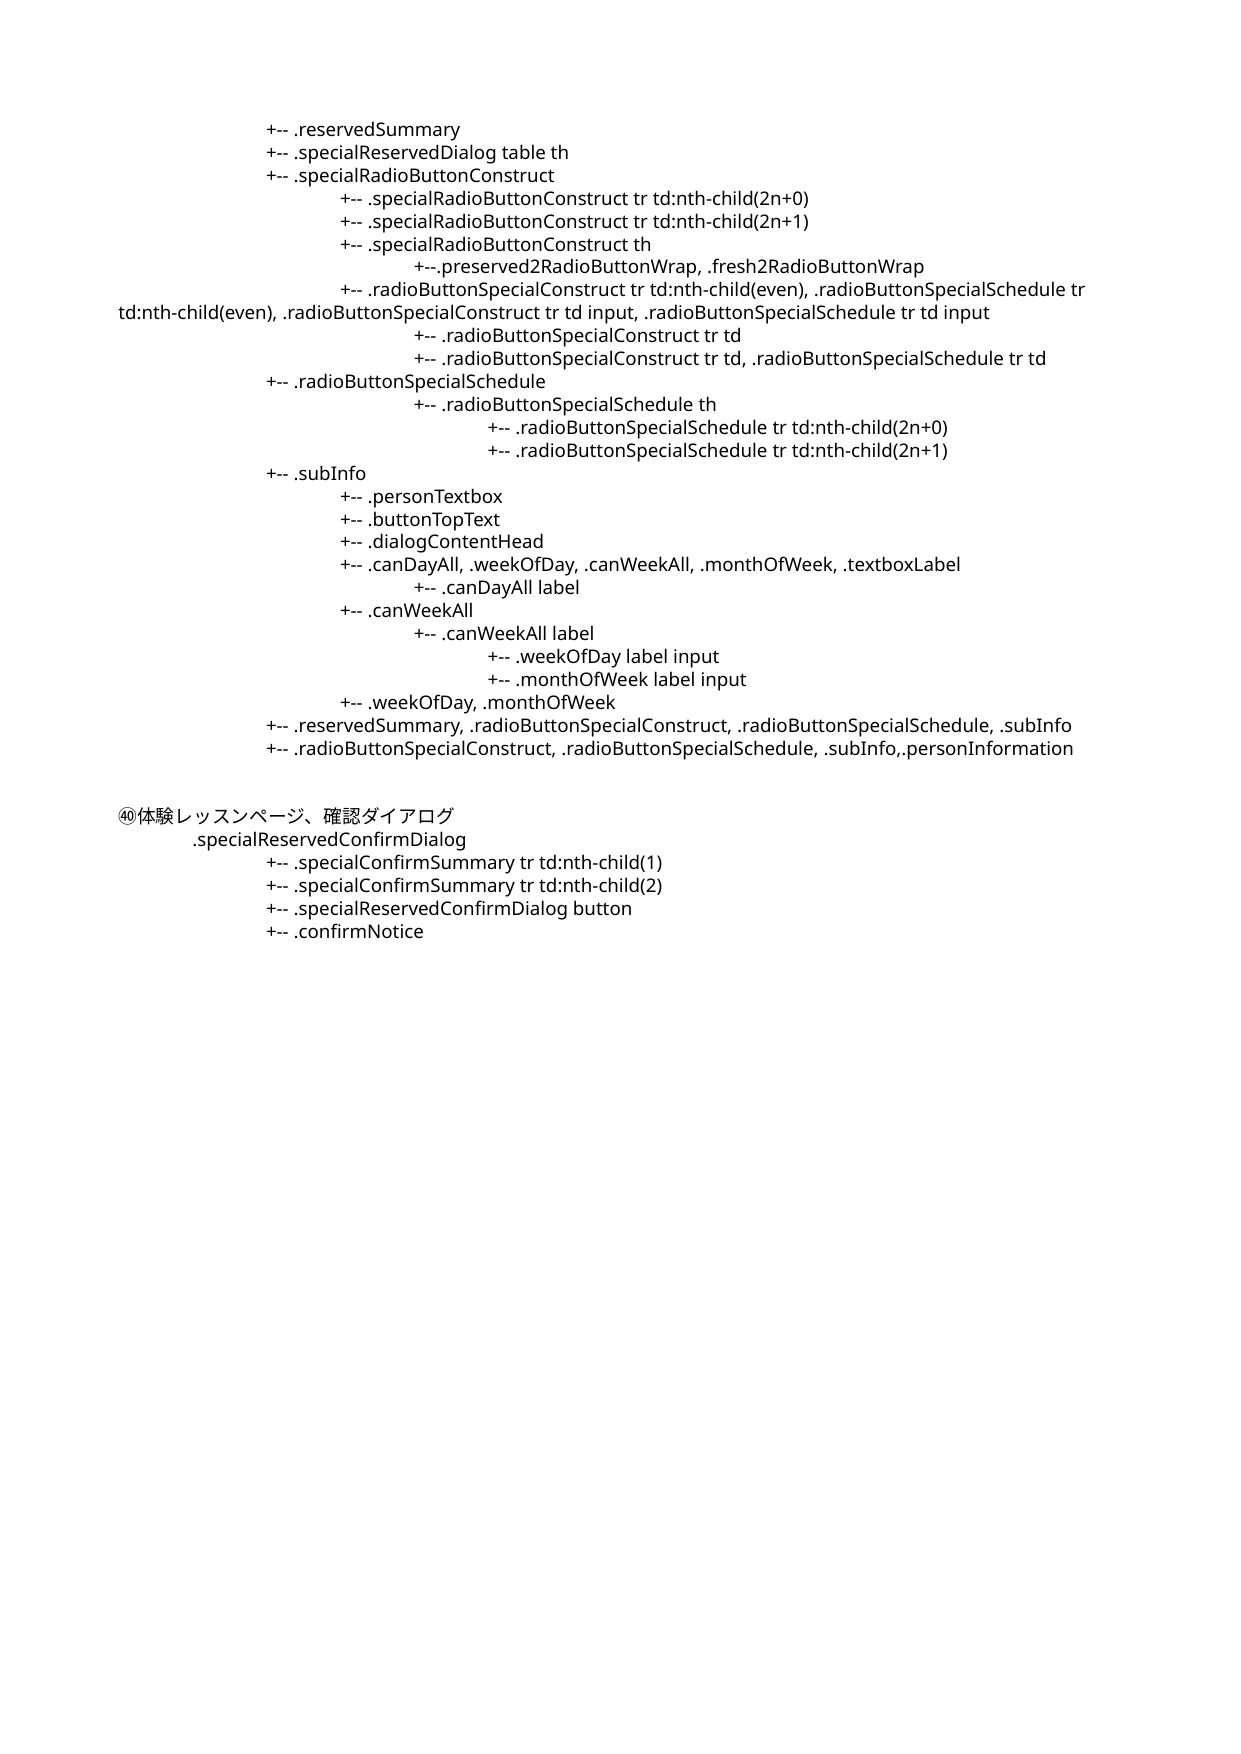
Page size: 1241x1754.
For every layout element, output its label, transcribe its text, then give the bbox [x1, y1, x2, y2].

text +-- .subInfo [118, 462, 1122, 485]
text .specialReservedConfirmDialog [118, 828, 1122, 851]
text +-- .specialReservedConfirmDialog button [118, 897, 1122, 920]
text +-- .monthOfWeek label input [118, 668, 1122, 691]
text +-- .canDayAll label [118, 576, 1122, 599]
text +-- .specialRadioButtonConstruct th [118, 233, 1122, 256]
text +-- .radioButtonSpecialSchedule tr td:nth-child(2n+1) [118, 439, 1122, 462]
text +-- .specialReservedDialog table th [118, 141, 1122, 164]
text +--.preserved2RadioButtonWrap, .fresh2RadioButtonWrap [118, 256, 1122, 278]
text +-- .canDayAll, .weekOfDay, .canWeekAll, .monthOfWeek, .textboxLabel [118, 553, 1122, 576]
text +-- .dialogContentHead [118, 531, 1122, 553]
text +-- .specialConfirmSummary tr td:nth-child(1) [118, 851, 1122, 874]
text +-- .specialRadioButtonConstruct tr td:nth-child(2n+0) [118, 187, 1122, 210]
text +-- .confirmNotice [118, 920, 1122, 943]
text +-- .specialRadioButtonConstruct [118, 164, 1122, 187]
text +-- .radioButtonSpecialConstruct tr td [118, 324, 1122, 347]
text +-- .radioButtonSpecialSchedule tr td:nth-child(2n+0) [118, 416, 1122, 439]
text +-- .specialRadioButtonConstruct tr td:nth-child(2n+1) [118, 210, 1122, 233]
text +-- .buttonTopText [118, 508, 1122, 531]
text +-- .weekOfDay label input [118, 645, 1122, 668]
text +-- .radioButtonSpecialSchedule th [118, 393, 1122, 416]
text +-- .personTextbox [118, 485, 1122, 508]
text +-- .radioButtonSpecialConstruct tr td:nth-child(even), .radioButtonSpecialSchedule tr td:nth-child(even), .radioButtonSpecialConstruct tr td input, .radioButtonSpecialSchedule tr td input [118, 278, 1122, 324]
text +-- .radioButtonSpecialConstruct, .radioButtonSpecialSchedule, .subInfo,.personInformation [118, 737, 1122, 760]
text +-- .reservedSummary [118, 118, 1122, 141]
text ㊵体験レッスンページ、確認ダイアログ [118, 806, 1122, 828]
text +-- .radioButtonSpecialConstruct tr td, .radioButtonSpecialSchedule tr td [118, 347, 1122, 370]
text +-- .canWeekAll [118, 599, 1122, 622]
text +-- .canWeekAll label [118, 622, 1122, 645]
text +-- .specialConfirmSummary tr td:nth-child(2) [118, 874, 1122, 897]
text +-- .radioButtonSpecialSchedule [118, 370, 1122, 393]
text +-- .reservedSummary, .radioButtonSpecialConstruct, .radioButtonSpecialSchedule, .subInfo [118, 714, 1122, 737]
text +-- .weekOfDay, .monthOfWeek [118, 691, 1122, 714]
